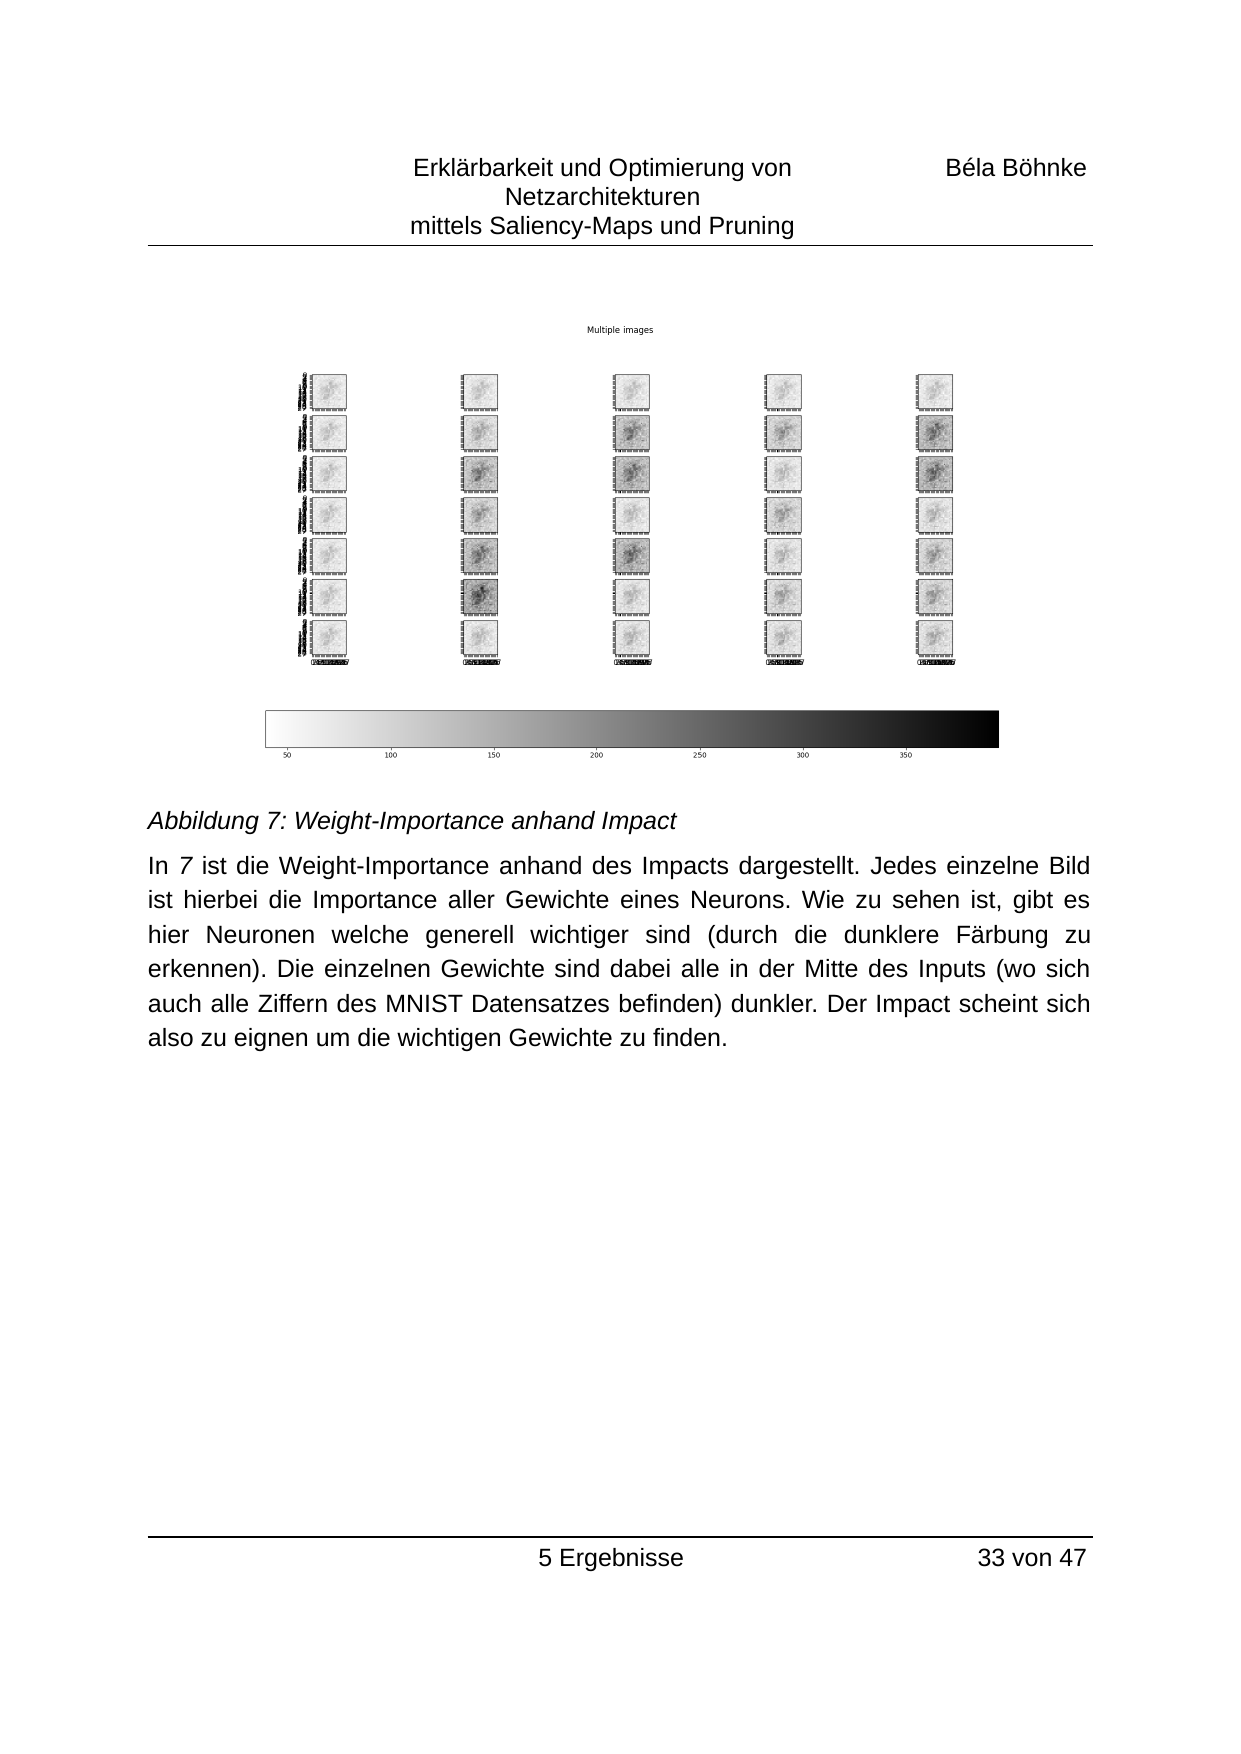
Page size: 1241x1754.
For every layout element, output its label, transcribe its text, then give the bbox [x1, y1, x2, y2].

text In Abbildung 7 ist die Weight-Importance anhand des Impacts dargestellt. Jedes einzelne Bild ist hierbei die Importance aller Gewichte eines Neurons. Wie zu sehen ist, gibt es hier Neuronen welche generell wichtiger sind (durch die dunklere Färbung zu erkennen). Die einzelnen Gewichte sind dabei alle in der Mitte des Inputs (wo sich auch alle Ziffern des MNIST Datensatzes befinden) dunkler. Der Impact scheint sich also zu eignen um die wichtigen Gewichte zu finden. [148, 835, 1093, 1052]
text In Abbildung 7 ist die Weight-Importance anhand des Impacts dargestellt. Jedes einzelne Bild ist hierbei die Importance aller Gewichte eines Neurons. Wie zu sehen ist, gibt es hier Neuronen welche generell wichtiger sind (durch die dunklere Färbung zu erkennen). Die einzelnen Gewichte sind dabei alle in der Mitte des Inputs (wo sich auch alle Ziffern des MNIST Datensatzes befinden) dunkler. Der Impact scheint sich also zu eignen um die wichtigen Gewichte zu finden. [148, 304, 1093, 317]
text Abbildung 7: Weight-Importance anhand Impact [148, 801, 1093, 835]
picture [147, 317, 1093, 801]
